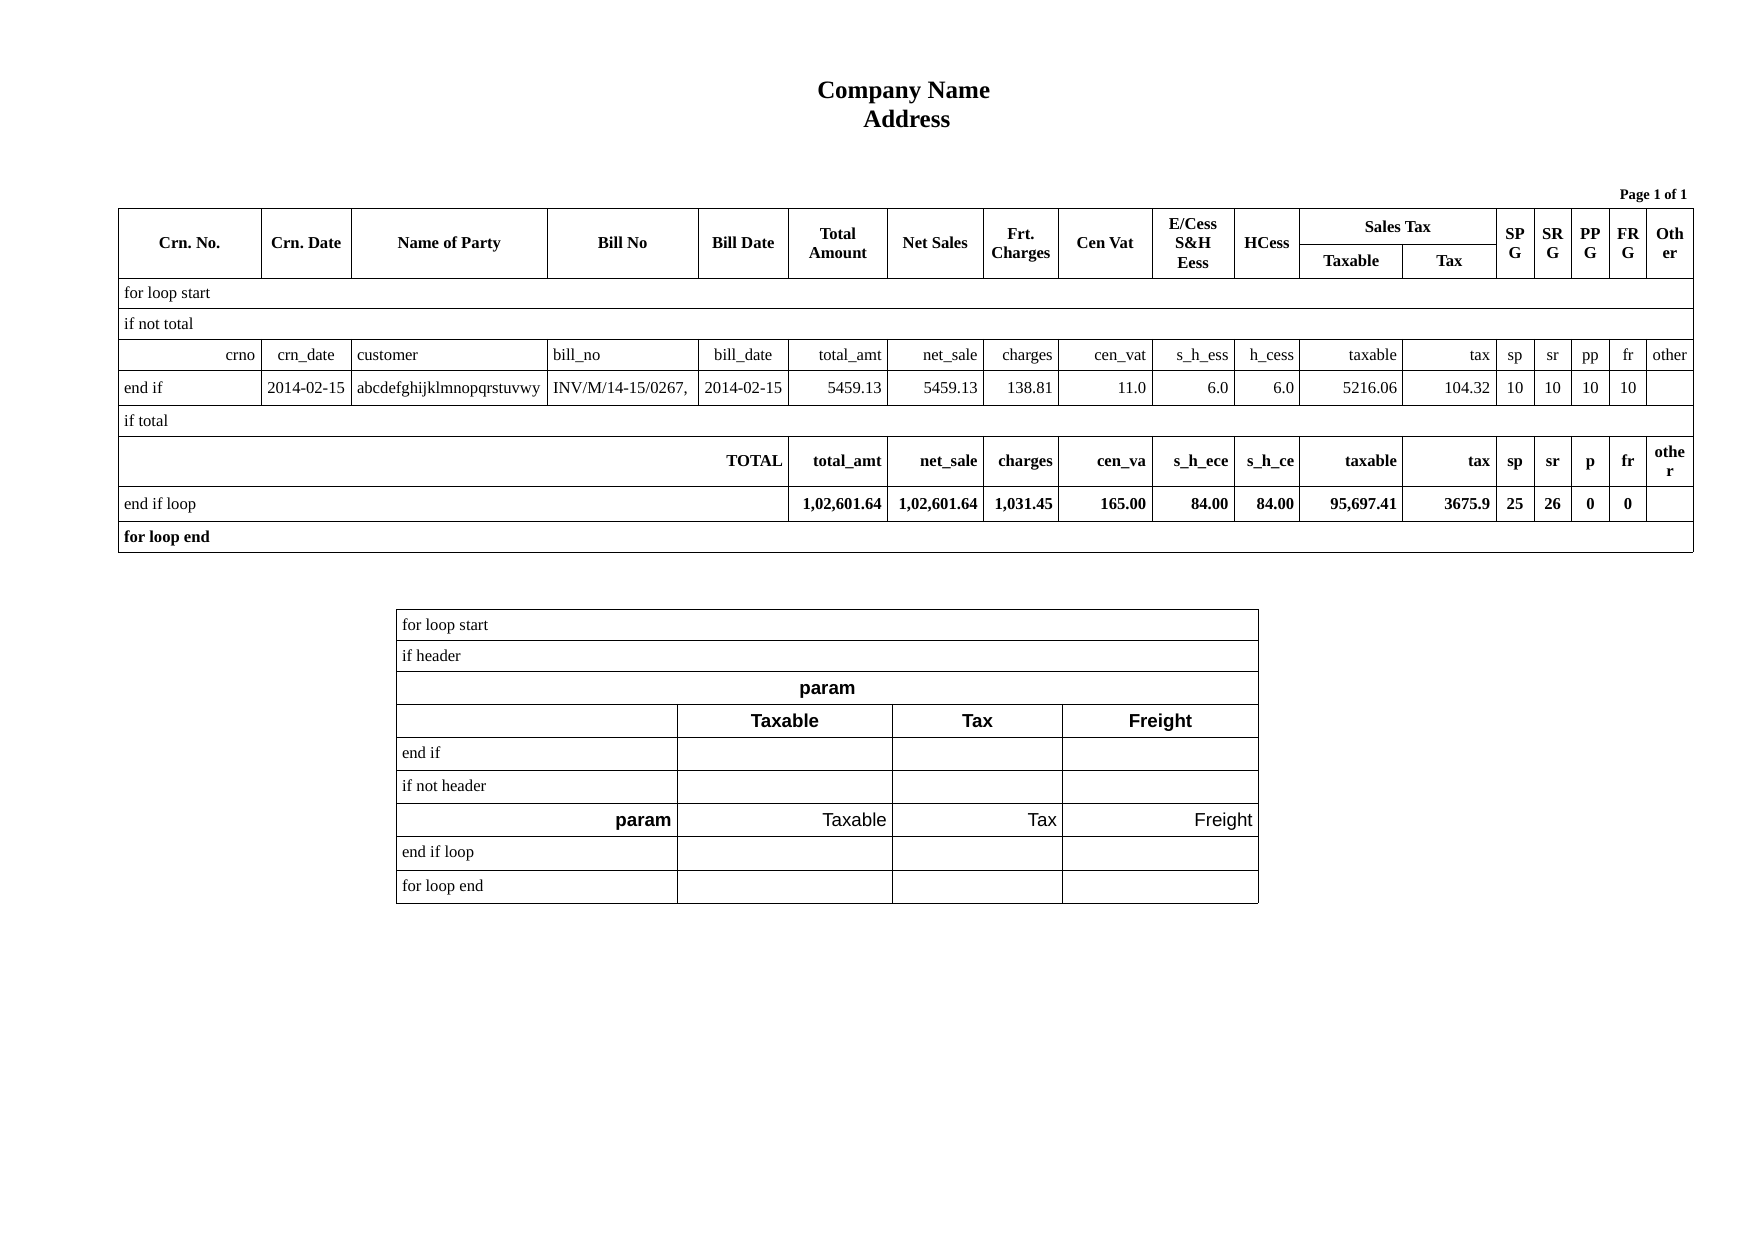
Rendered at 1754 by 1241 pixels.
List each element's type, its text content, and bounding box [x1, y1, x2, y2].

table_cell Bill Date [699, 209, 788, 277]
table_cell pp [1572, 340, 1609, 369]
table_cell other [1647, 437, 1693, 486]
table_cell end if [119, 371, 261, 405]
table_cell PPG [1572, 209, 1609, 277]
table_cell 104.32 [1403, 371, 1496, 405]
table_cell Freight [1063, 705, 1258, 737]
table_cell Taxable [1300, 245, 1402, 277]
table_cell net_sale [888, 340, 983, 369]
table_cell [893, 871, 1062, 903]
table_cell 1,031.45 [984, 487, 1058, 521]
table_cell 11.0 [1059, 371, 1152, 405]
table_cell SPG [1497, 209, 1534, 277]
table_cell crn_date [262, 340, 351, 369]
table_cell 0 [1572, 487, 1609, 521]
table_cell Freight [1063, 804, 1258, 836]
table_cell tax [1403, 340, 1496, 369]
table_cell 10 [1572, 371, 1609, 405]
table_cell 1,02,601.64 [789, 487, 887, 521]
table_cell 138.81 [984, 371, 1058, 405]
table_cell E/Cess S&H Eess [1153, 209, 1234, 277]
table_cell end if [397, 738, 677, 770]
table_cell [893, 738, 1062, 770]
table_cell Name of Party [352, 209, 547, 277]
table_cell [1063, 837, 1258, 869]
table_cell s_h_ce [1235, 437, 1299, 486]
table_cell Bill No [548, 209, 698, 277]
table_cell [1647, 371, 1693, 405]
table_cell 5216.06 [1300, 371, 1402, 405]
table_cell tax [1403, 437, 1496, 486]
table_cell charges [984, 437, 1058, 486]
table_cell net_sale [888, 437, 983, 486]
table_cell [678, 771, 892, 803]
table_cell Total Amount [789, 209, 887, 277]
table_cell [1063, 871, 1258, 903]
table_cell 6.0 [1153, 371, 1234, 405]
table_cell end if loop [119, 487, 788, 521]
table_cell Frt. Charges [984, 209, 1058, 277]
table_cell 1,02,601.64 [888, 487, 983, 521]
table_cell fr [1610, 437, 1646, 486]
table_cell Taxable [678, 705, 892, 737]
table_cell Crn. Date [262, 209, 351, 277]
table_cell Other [1647, 209, 1693, 277]
table_cell [1647, 487, 1693, 521]
table_cell abcdefghijklmnopqrstuvwy [352, 371, 547, 405]
table_cell 84.00 [1153, 487, 1234, 521]
table_cell [1063, 771, 1258, 803]
table_cell total_amt [789, 437, 887, 486]
table_cell Tax [1403, 245, 1496, 277]
table_cell 2014-02-15 [262, 371, 351, 405]
table_cell 95,697.41 [1300, 487, 1402, 521]
table_cell 5459.13 [888, 371, 983, 405]
table_cell for loop end [397, 871, 677, 903]
table_cell cen_vat [1059, 340, 1152, 369]
table_cell 10 [1535, 371, 1571, 405]
table_cell [678, 871, 892, 903]
table_cell if not total [119, 309, 1693, 339]
table_cell charges [984, 340, 1058, 369]
table_cell sp [1497, 437, 1534, 486]
table_cell sp [1497, 340, 1534, 369]
table_cell for loop end [119, 522, 1693, 552]
table_cell 5459.13 [789, 371, 887, 405]
table_cell fr [1610, 340, 1646, 369]
table_cell Crn. No. [119, 209, 261, 277]
table_cell 10 [1497, 371, 1534, 405]
table_cell [893, 771, 1062, 803]
table_cell customer [352, 340, 547, 369]
table_cell 0 [1610, 487, 1646, 521]
table_cell taxable [1300, 340, 1402, 369]
table_cell Net Sales [888, 209, 983, 277]
table_cell 6.0 [1235, 371, 1299, 405]
table_cell if total [119, 406, 1693, 436]
table_cell Tax [893, 804, 1062, 836]
table_cell crno [119, 340, 261, 369]
table_header for loop start [397, 610, 1258, 640]
table_cell h_cess [1235, 340, 1299, 369]
table_cell HCess [1235, 209, 1299, 277]
table_cell 2014-02-15 [699, 371, 788, 405]
table_cell taxable [1300, 437, 1402, 486]
table_cell 26 [1535, 487, 1571, 521]
table_header Page 1 of 1 [118, 180, 1693, 208]
table_cell 3675.9 [1403, 487, 1496, 521]
table_cell Sales Tax [1300, 209, 1496, 244]
table_cell INV/M/14-15/0267, [548, 371, 698, 405]
table_cell 84.00 [1235, 487, 1299, 521]
table_cell param [397, 672, 1258, 704]
table_cell bill_no [548, 340, 698, 369]
table_cell total_amt [789, 340, 887, 369]
table_cell bill_date [699, 340, 788, 369]
table_cell if header [397, 641, 1258, 671]
table_cell Taxable [678, 804, 892, 836]
table_cell cen_va [1059, 437, 1152, 486]
table_cell p [1572, 437, 1609, 486]
table_cell Tax [893, 705, 1062, 737]
table_cell 10 [1610, 371, 1646, 405]
table_cell sr [1535, 340, 1571, 369]
table_cell s_h_ece [1153, 437, 1234, 486]
table_cell [397, 705, 677, 737]
table_cell sr [1535, 437, 1571, 486]
table_cell other [1647, 340, 1693, 369]
table_cell s_h_ess [1153, 340, 1234, 369]
table_cell 165.00 [1059, 487, 1152, 521]
table_cell param [397, 804, 677, 836]
table_cell 25 [1497, 487, 1534, 521]
table_cell for loop start [119, 279, 1693, 308]
table_cell end if loop [397, 837, 677, 869]
table_cell TOTAL [119, 437, 788, 486]
table_cell [678, 738, 892, 770]
table_cell [893, 837, 1062, 869]
table_cell SRG [1535, 209, 1571, 277]
table_cell Cen Vat [1059, 209, 1152, 277]
table_cell [1063, 738, 1258, 770]
table_cell FRG [1610, 209, 1646, 277]
table_cell [678, 837, 892, 869]
table_cell if not header [397, 771, 677, 803]
